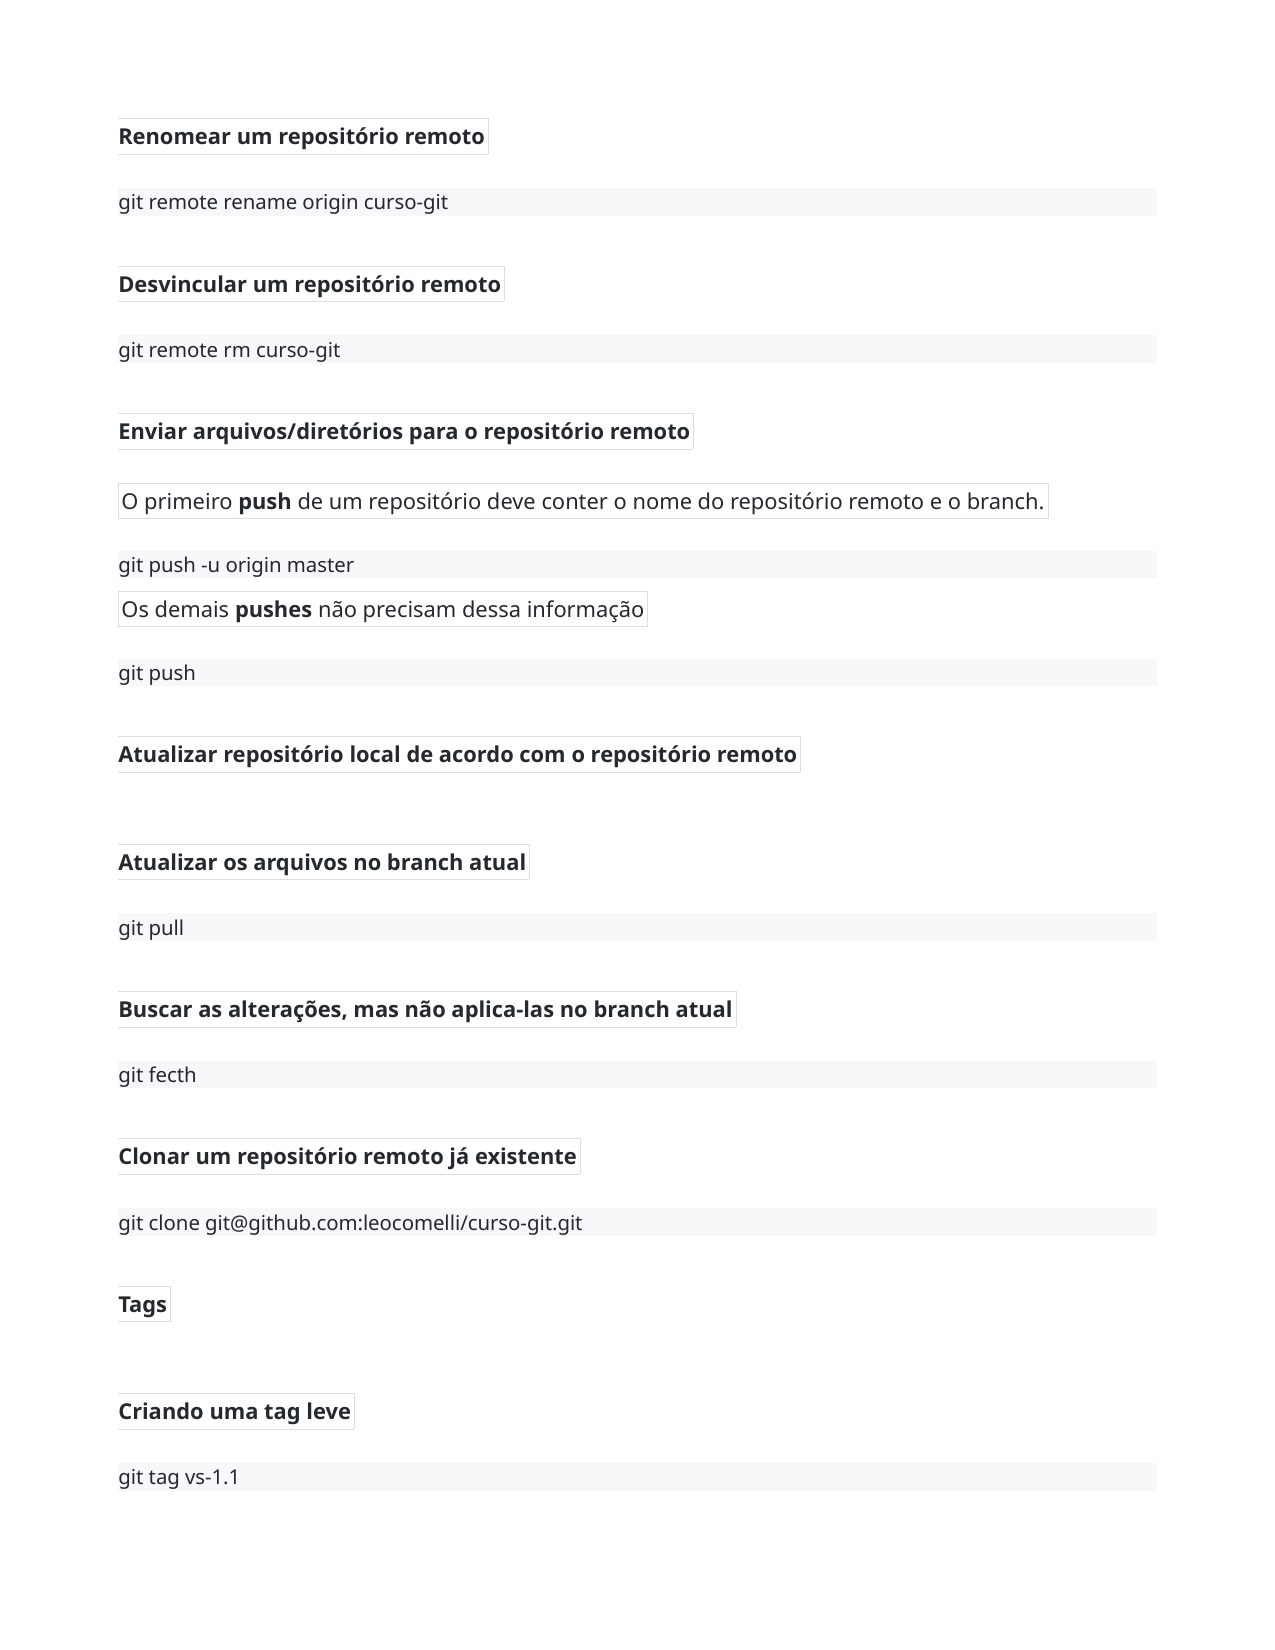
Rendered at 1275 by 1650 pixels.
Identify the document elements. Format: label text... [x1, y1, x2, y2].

subtitle [737, 991, 1157, 1027]
subtitle Enviar arquivos/diretórios para o repositório remoto [118, 414, 693, 449]
subtitle [355, 1393, 1157, 1429]
text git fecth [118, 1061, 1157, 1088]
subtitle Criando uma tag leve [118, 1394, 354, 1429]
subtitle [530, 843, 1157, 879]
subtitle [489, 118, 1157, 154]
subtitle Atualizar os arquivos no branch atual [118, 845, 529, 879]
subtitle Renomear um repositório remoto [118, 119, 488, 154]
text git clone git@github.com:leocomelli/curso-git.git [118, 1208, 1157, 1236]
text Os demais pushes não precisam dessa informação [119, 592, 647, 626]
subtitle [505, 266, 1157, 301]
subtitle [801, 736, 1157, 772]
subtitle Desvincular um repositório remoto [118, 267, 504, 301]
subtitle [581, 1138, 1157, 1174]
subtitle Buscar as alterações, mas não aplica-las no branch atual [118, 992, 736, 1027]
subtitle Clonar um repositório remoto já existente [118, 1139, 580, 1174]
subtitle Atualizar repositório local de acordo com o repositório remoto [118, 737, 800, 772]
subtitle [694, 413, 1157, 449]
subtitle Tags [118, 1287, 170, 1321]
subtitle [171, 1286, 1157, 1322]
text git remote rm curso-git [118, 335, 1157, 363]
text [648, 591, 1157, 627]
text git push [118, 659, 1157, 686]
text git tag vs-1.1 [118, 1463, 1157, 1491]
text git push -u origin master [118, 551, 1157, 578]
text git remote rename origin curso-git [118, 188, 1157, 216]
text git pull [118, 913, 1157, 941]
text O primeiro push de um repositório deve conter o nome do repositório remoto e o branch. [119, 484, 1048, 518]
text [1049, 483, 1157, 518]
